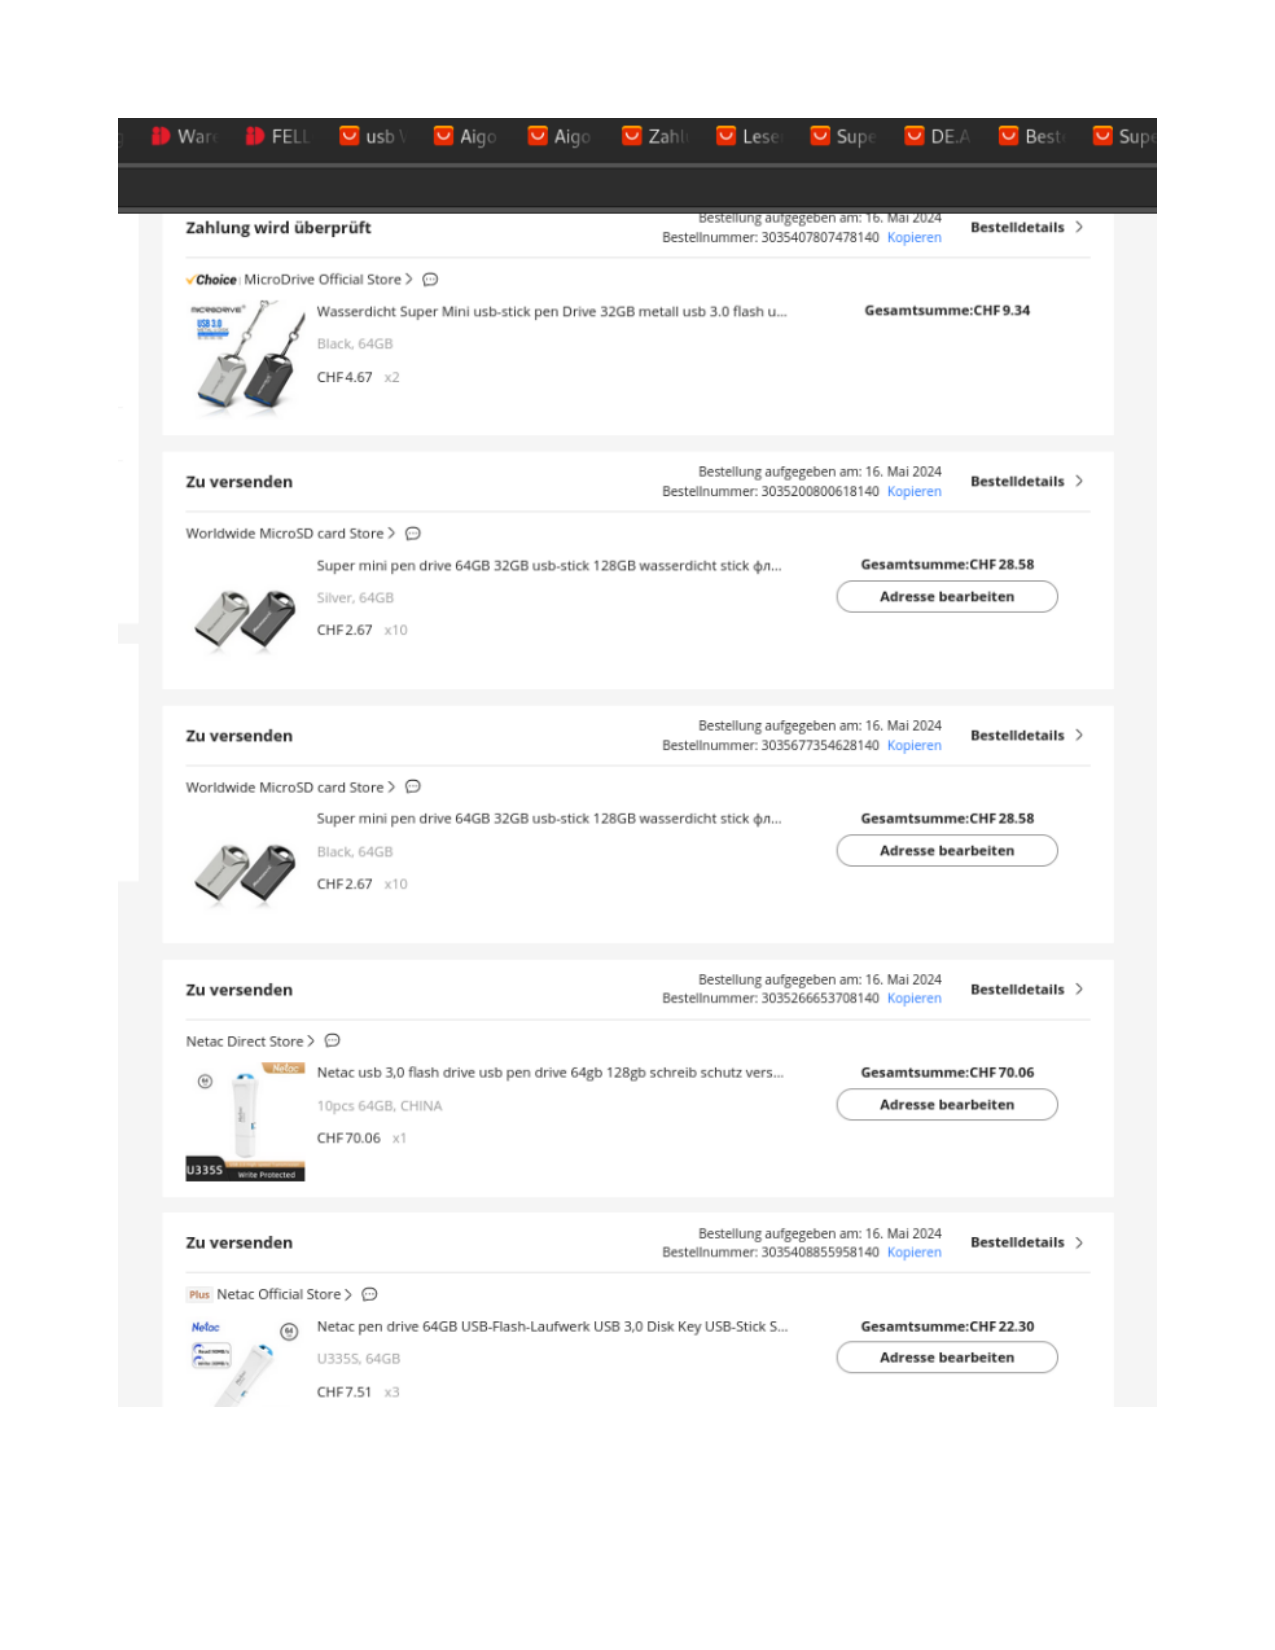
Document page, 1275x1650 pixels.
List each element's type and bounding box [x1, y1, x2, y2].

picture [118, 118, 1157, 1407]
